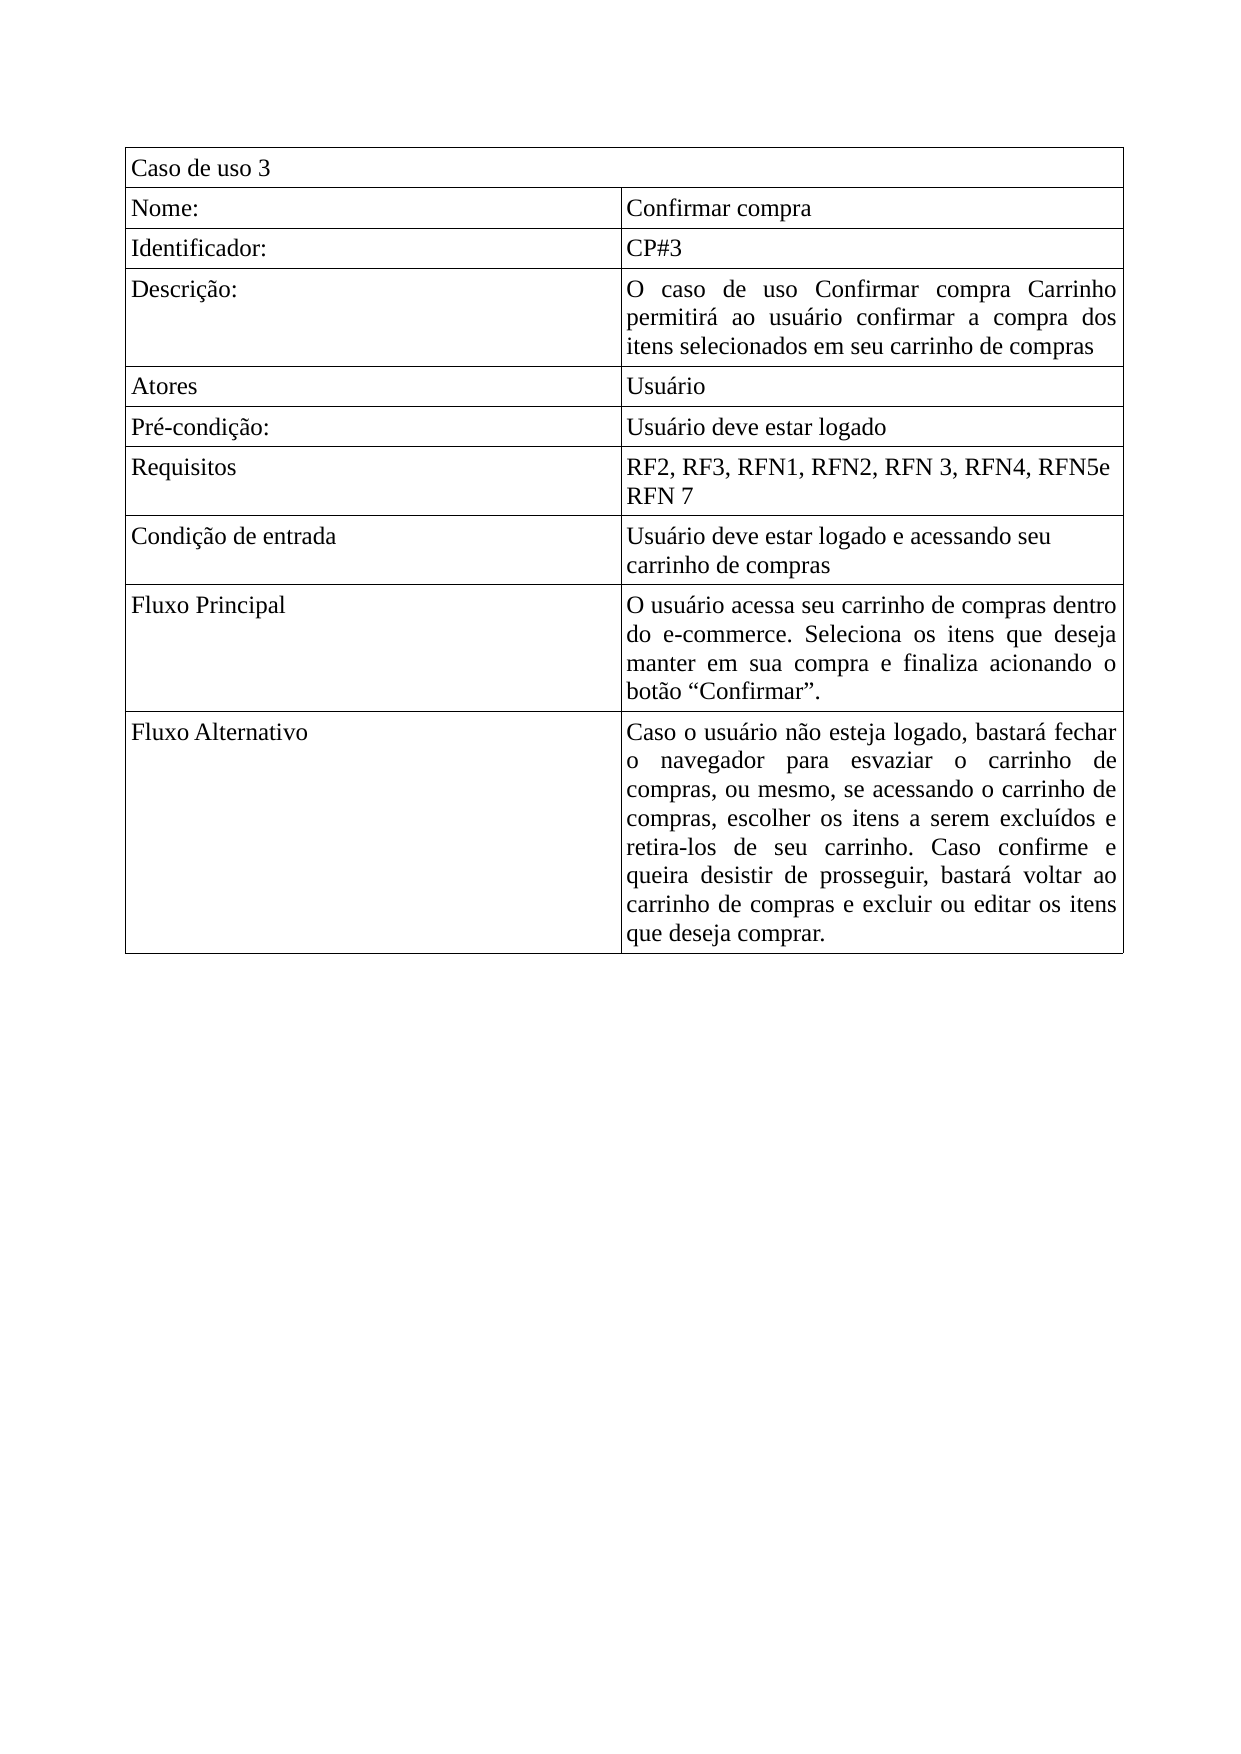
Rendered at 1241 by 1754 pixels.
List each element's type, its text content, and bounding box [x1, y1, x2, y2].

table_cell Atores [126, 367, 621, 406]
table_cell O caso de uso Confirmar compra Carrinho permitirá ao usuário confirmar a compra dos itens selecionados em seu carrinho de compras [622, 269, 1123, 366]
table_cell Confirmar compra [622, 188, 1123, 227]
table_cell O usuário acessa seu carrinho de compras dentro do e-commerce. Seleciona os itens que deseja manter em sua compra e finaliza acionando o botão “Confirmar”. [622, 585, 1123, 711]
table_cell RF2, RF3, RFN1, RFN2, RFN 3, RFN4, RFN5e RFN 7 [622, 447, 1123, 515]
table_cell Usuário deve estar logado e acessando seu carrinho de compras [622, 516, 1123, 584]
table_header Caso de uso 3 [126, 148, 1123, 187]
table_cell Requisitos [126, 447, 621, 515]
table_cell Descrição: [126, 269, 621, 366]
table_cell Identificador: [126, 229, 621, 268]
table_cell Fluxo Principal [126, 585, 621, 711]
table_cell Fluxo Alternativo [126, 712, 621, 952]
table_cell Usuário deve estar logado [622, 407, 1123, 446]
table_cell Nome: [126, 188, 621, 227]
table_cell CP#3 [622, 229, 1123, 268]
table_cell Pré-condição: [126, 407, 621, 446]
table_cell Usuário [622, 367, 1123, 406]
table_cell Condição de entrada [126, 516, 621, 584]
table_cell Caso o usuário não esteja logado, bastará fechar o navegador para esvaziar o carrinho de compras, ou mesmo, se acessando o carrinho de compras, escolher os itens a serem excluídos e retira-los de seu carrinho. Caso confirme e queira desistir de prosseguir, bastará voltar ao carrinho de compras e excluir ou editar os itens que deseja comprar. [622, 712, 1123, 952]
